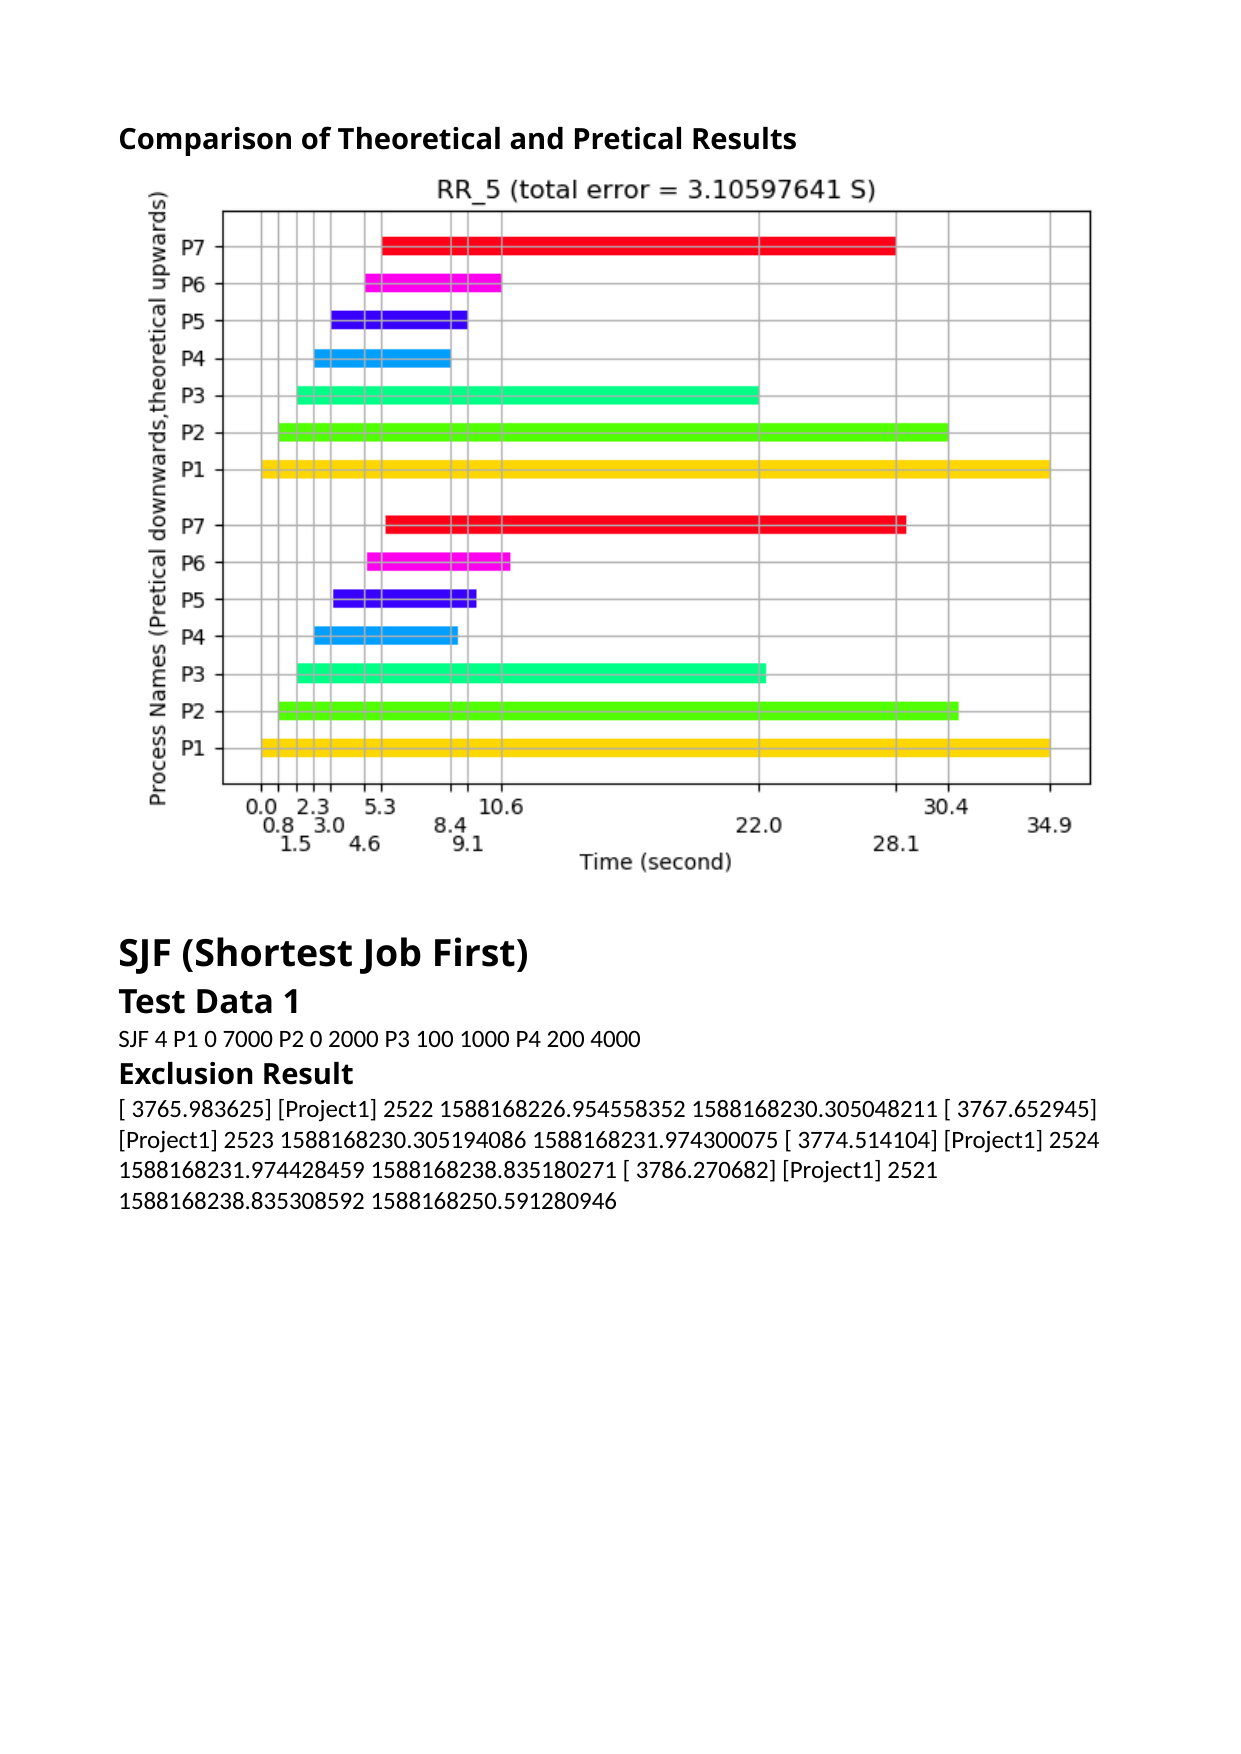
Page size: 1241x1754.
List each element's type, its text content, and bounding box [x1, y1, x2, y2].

text [ 3765.983625] [Project1] 2522 1588168226.954558352 1588168230.305048211 [ 3767.652945] [Project1] 2523 1588168230.305194086 1588168231.974300075 [ 3774.514104] [Project1] 2524 1588168231.974428459 1588168238.835180271 [ 3786.270682] [Project1] 2521 1588168238.835308592 1588168250.591280946 [118, 1093, 1122, 1215]
subtitle Test Data 1 [118, 978, 1122, 1023]
text SJF 4 P1 0 7000 P2 0 2000 P3 100 1000 P4 200 4000 [118, 1023, 1122, 1053]
picture [127, 157, 1113, 896]
subtitle Exclusion Result [118, 1053, 1122, 1093]
subtitle SJF (Shortest Job First) [118, 927, 1122, 978]
subtitle Comparison of Theoretical and Pretical Results [118, 118, 1122, 158]
